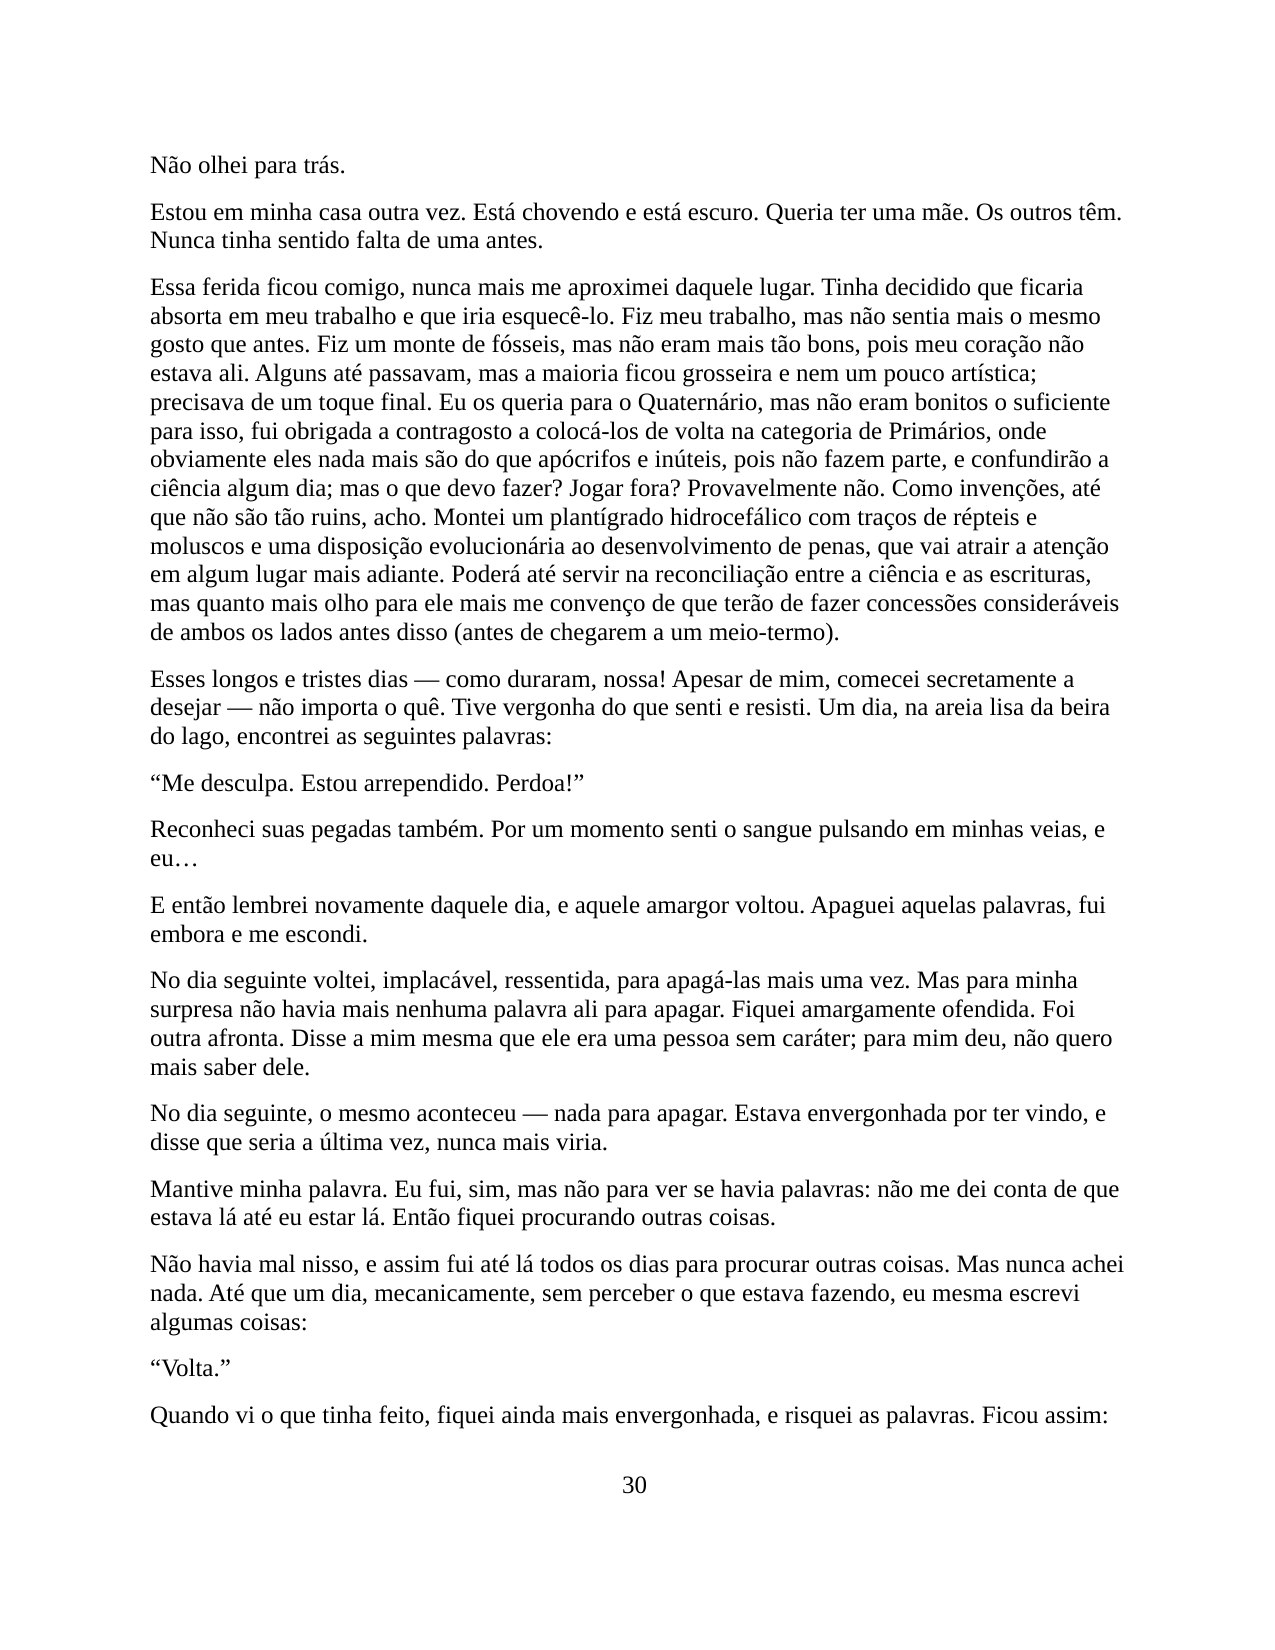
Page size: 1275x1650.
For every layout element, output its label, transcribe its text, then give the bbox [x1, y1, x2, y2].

text Quando vi o que tinha feito, fiquei ainda mais envergonhada, e risquei as palavras. Ficou assim: [150, 1400, 1125, 1429]
text Não havia mal nisso, e assim fui até lá todos os dias para procurar outras coisas. Mas nunca achei nada. Até que um dia, mecanicamente, sem perceber o que estava fazendo, eu mesma escrevi algumas coisas: [150, 1249, 1125, 1335]
text No dia seguinte, o mesmo aconteceu — nada para apagar. Estava envergonhada por ter vindo, e disse que seria a última vez, nunca mais viria. [150, 1098, 1125, 1156]
text Mantive minha palavra. Eu fui, sim, mas não para ver se havia palavras: não me dei conta de que estava lá até eu estar lá. Então fiquei procurando outras coisas. [150, 1174, 1125, 1231]
text E então lembrei novamente daquele dia, e aquele amargor voltou. Apaguei aquelas palavras, fui embora e me escondi. [150, 890, 1125, 947]
text No dia seguinte voltei, implacável, ressentida, para apagá-las mais uma vez. Mas para minha surpresa não havia mais nenhuma palavra ali para apagar. Fiquei amargamente ofendida. Foi outra afronta. Disse a mim mesma que ele era uma pessoa sem caráter; para mim deu, não quero mais saber dele. [150, 965, 1125, 1080]
text “Volta.” [150, 1353, 1125, 1382]
text Não olhei para trás. [150, 150, 1125, 179]
text Essa ferida ficou comigo, nunca mais me aproximei daquele lugar. Tinha decidido que ficaria absorta em meu trabalho e que iria esquecê-lo. Fiz meu trabalho, mas não sentia mais o mesmo gosto que antes. Fiz um monte de fósseis, mas não eram mais tão bons, pois meu coração não estava ali. Alguns até passavam, mas a maioria ficou grosseira e nem um pouco artística; precisava de um toque final. Eu os queria para o Quaternário, mas não eram bonitos o suficiente para isso, fui obrigada a contragosto a colocá-los de volta na categoria de Primários, onde obviamente eles nada mais são do que apócrifos e inúteis, pois não fazem parte, e confundirão a ciência algum dia; mas o que devo fazer? Jogar fora? Provavelmente não. Como invenções, até que não são tão ruins, acho. Montei um plantígrado hidrocefálico com traços de répteis e moluscos e uma disposição evolucionária ao desenvolvimento de penas, que vai atrair a atenção em algum lugar mais adiante. Poderá até servir na reconciliação entre a ciência e as escrituras, mas quanto mais olho para ele mais me convenço de que terão de fazer concessões consideráveis de ambos os lados antes disso (antes de chegarem a um meio-termo). [150, 272, 1125, 646]
text Estou em minha casa outra vez. Está chovendo e está escuro. Queria ter uma mãe. Os outros têm. Nunca tinha sentido falta de uma antes. [150, 197, 1125, 254]
text Reconheci suas pegadas também. Por um momento senti o sangue pulsando em minhas veias, e eu… [150, 814, 1125, 872]
text “Me desculpa. Estou arrependido. Perdoa!” [150, 768, 1125, 797]
text Esses longos e tristes dias — como duraram, nossa! Apesar de mim, comecei secretamente a desejar — não importa o quê. Tive vergonha do que senti e resisti. Um dia, na areia lisa da beira do lago, encontrei as seguintes palavras: [150, 664, 1125, 750]
